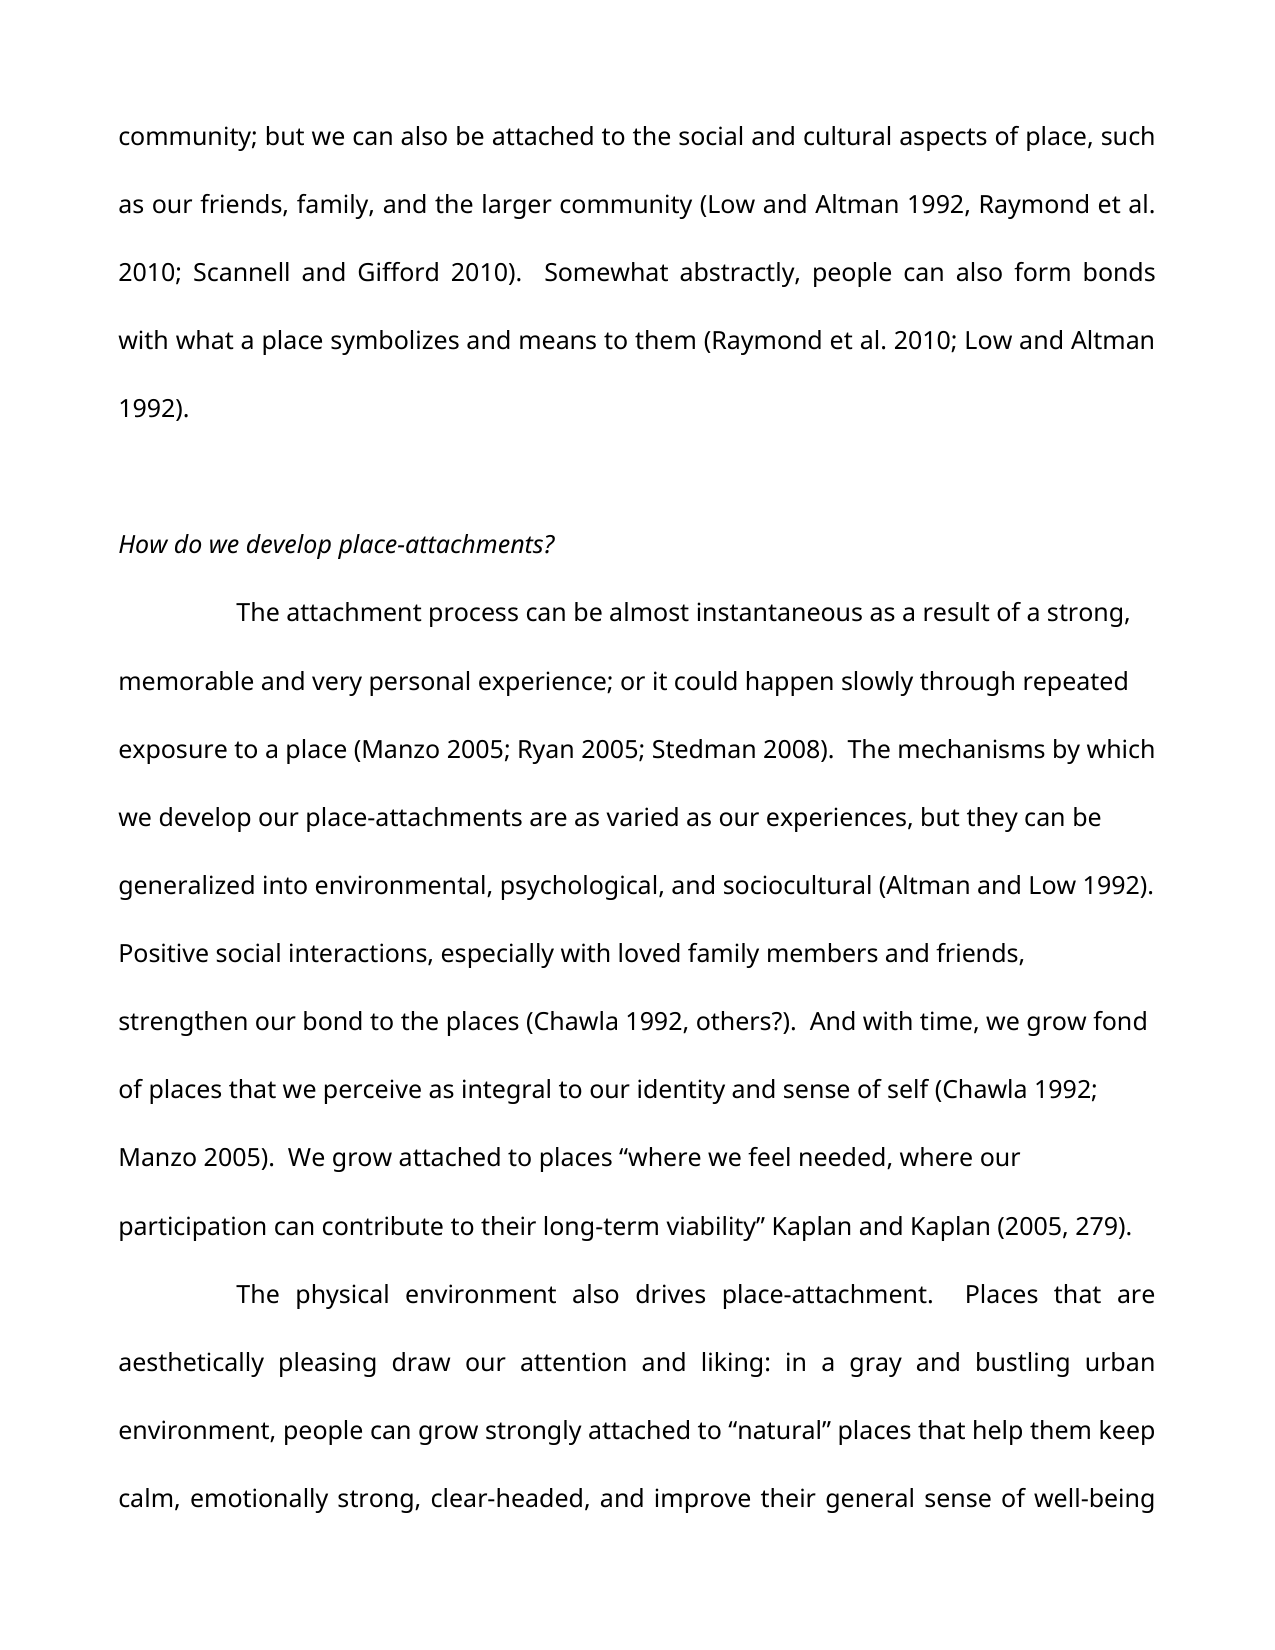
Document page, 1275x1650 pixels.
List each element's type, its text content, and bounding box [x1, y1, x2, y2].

text community; but we can also be attached to the social and cultural aspects of place, such as our friends, family, and the larger community (Low and Altman 1992, Raymond et al. 2010; Scannell and Gifford 2010). Somewhat abstractly, people can also form bonds with what a place symbolizes and means to them (Raymond et al. 2010; Low and Altman 1992). [118, 118, 1157, 425]
text The physical environment also drives place-attachment. Places that are aesthetically pleasing draw our attention and liking: in a gray and bustling urban environment, people can grow strongly attached to “natural” places that help them keep calm, emotionally strong, clear-headed, and improve their general sense of well-being [118, 1276, 1157, 1515]
text The attachment process can be almost instantaneous as a result of a strong, memorable and very personal experience; or it could happen slowly through repeated exposure to a place (Manzo 2005; Ryan 2005; Stedman 2008). The mechanisms by which we develop our place-attachments are as varied as our experiences, but they can be generalized into environmental, psychological, and sociocultural (Altman and Low 1992). Positive social interactions, especially with loved family members and friends, strengthen our bond to the places (Chawla 1992, others?). And with time, we grow fond of places that we perceive as integral to our identity and sense of self (Chawla 1992; Manzo 2005). We grow attached to places “where we feel needed, where our participation can contribute to their long-term viability” Kaplan and Kaplan (2005, 279). [118, 595, 1157, 1242]
text How do we develop place-attachments? [118, 527, 1157, 561]
